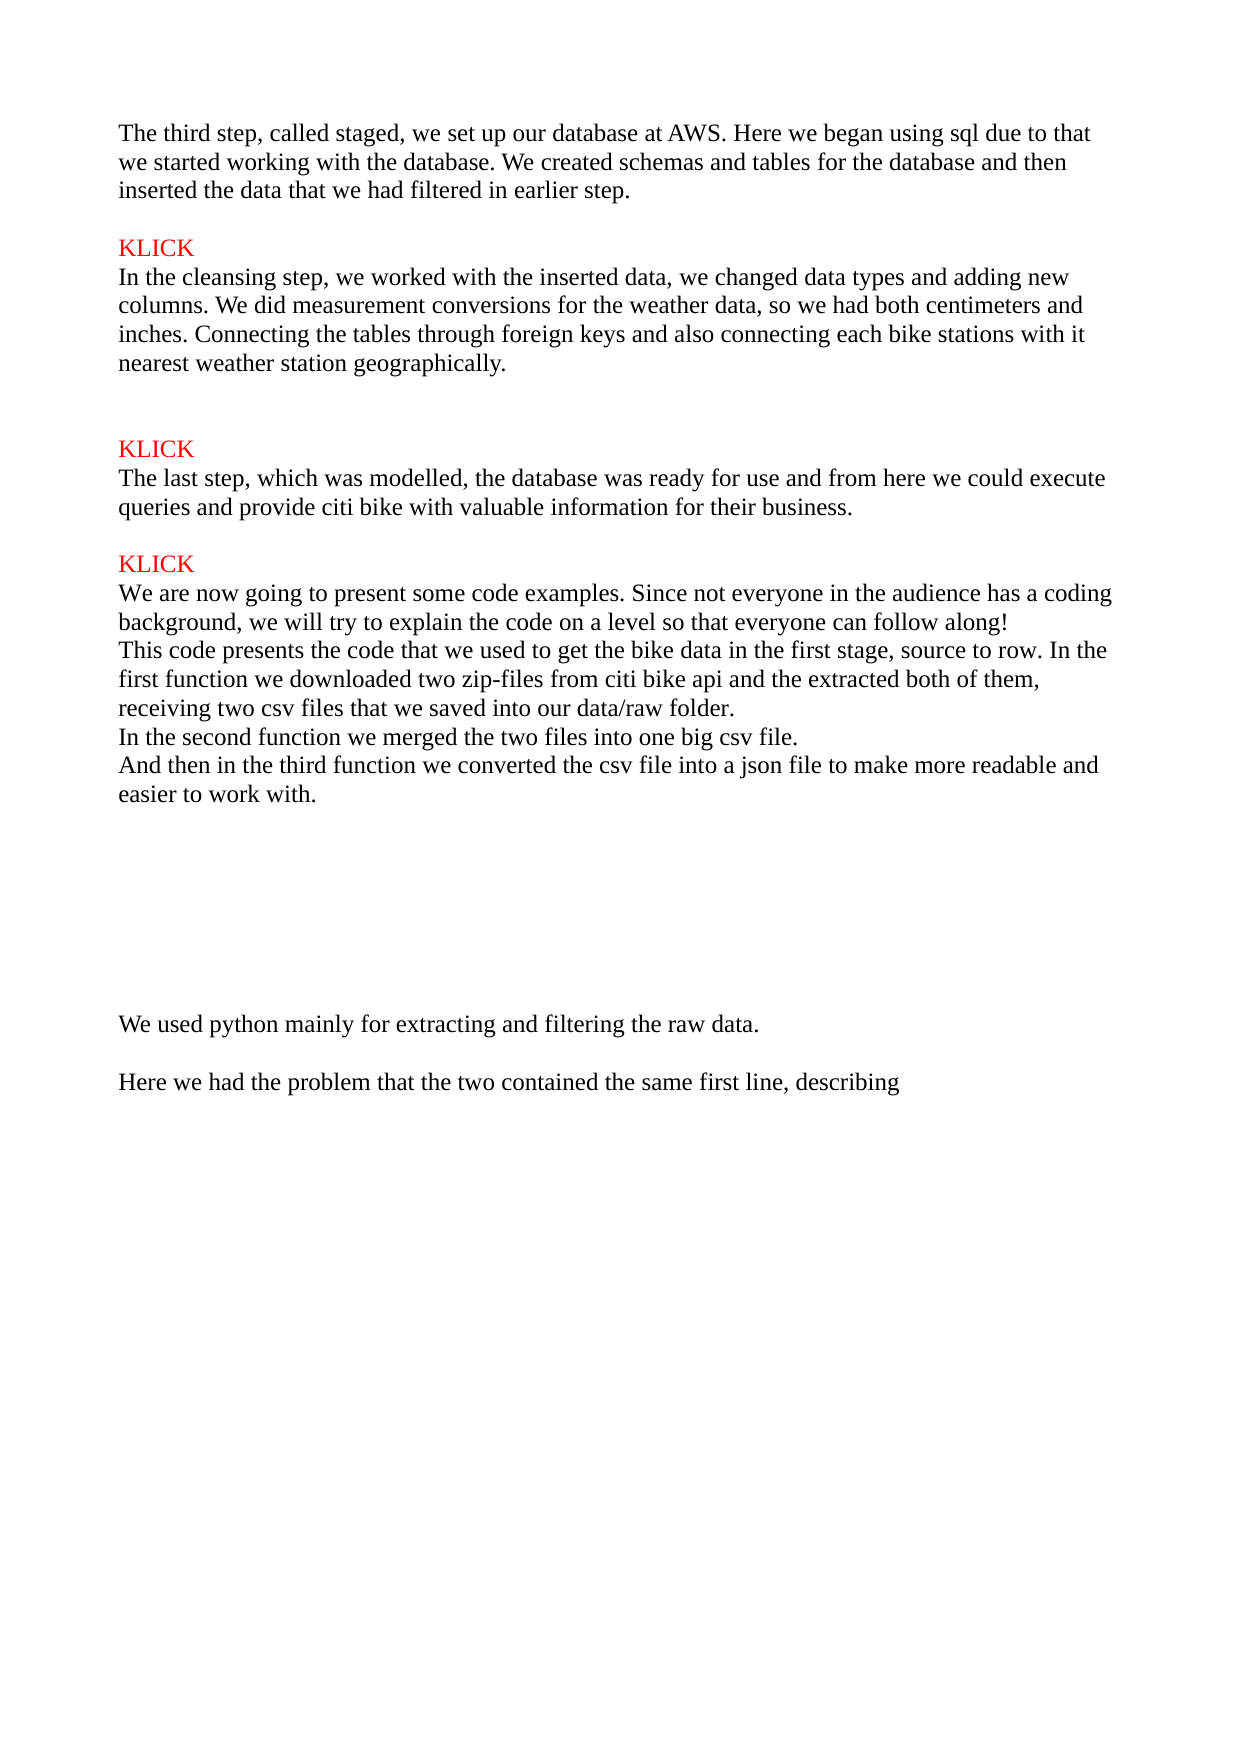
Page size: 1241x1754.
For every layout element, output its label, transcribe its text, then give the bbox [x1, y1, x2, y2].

text And then in the third function we converted the csv file into a json file to make more readable and easier to work with. [118, 751, 1122, 808]
text KLICK [118, 434, 1122, 463]
text The last step, which was modelled, the database was ready for use and from here we could execute queries and provide citi bike with valuable information for their business. [118, 463, 1122, 521]
text In the second function we merged the two files into one big csv file. [118, 722, 1122, 751]
text We used python mainly for extracting and filtering the raw data. [118, 1009, 1122, 1038]
text In the cleansing step, we worked with the inserted data, we changed data types and adding new columns. We did measurement conversions for the weather data, so we had both centimeters and inches. Connecting the tables through foreign keys and also connecting each bike stations with it nearest weather station geographically. [118, 262, 1122, 377]
text KLICK [118, 233, 1122, 262]
text This code presents the code that we used to get the bike data in the first stage, source to row. In the first function we downloaded two zip-files from citi bike api and the extracted both of them, receiving two csv files that we saved into our data/raw folder. [118, 636, 1122, 722]
text The third step, called staged, we set up our database at AWS. Here we began using sql due to that we started working with the database. We created schemas and tables for the database and then inserted the data that we had filtered in earlier step. [118, 118, 1122, 204]
text We are now going to present some code examples. Since not everyone in the audience has a coding background, we will try to explain the code on a level so that everyone can follow along! [118, 578, 1122, 636]
text Here we had the problem that the two contained the same first line, describing [118, 1067, 1122, 1096]
text KLICK [118, 549, 1122, 578]
